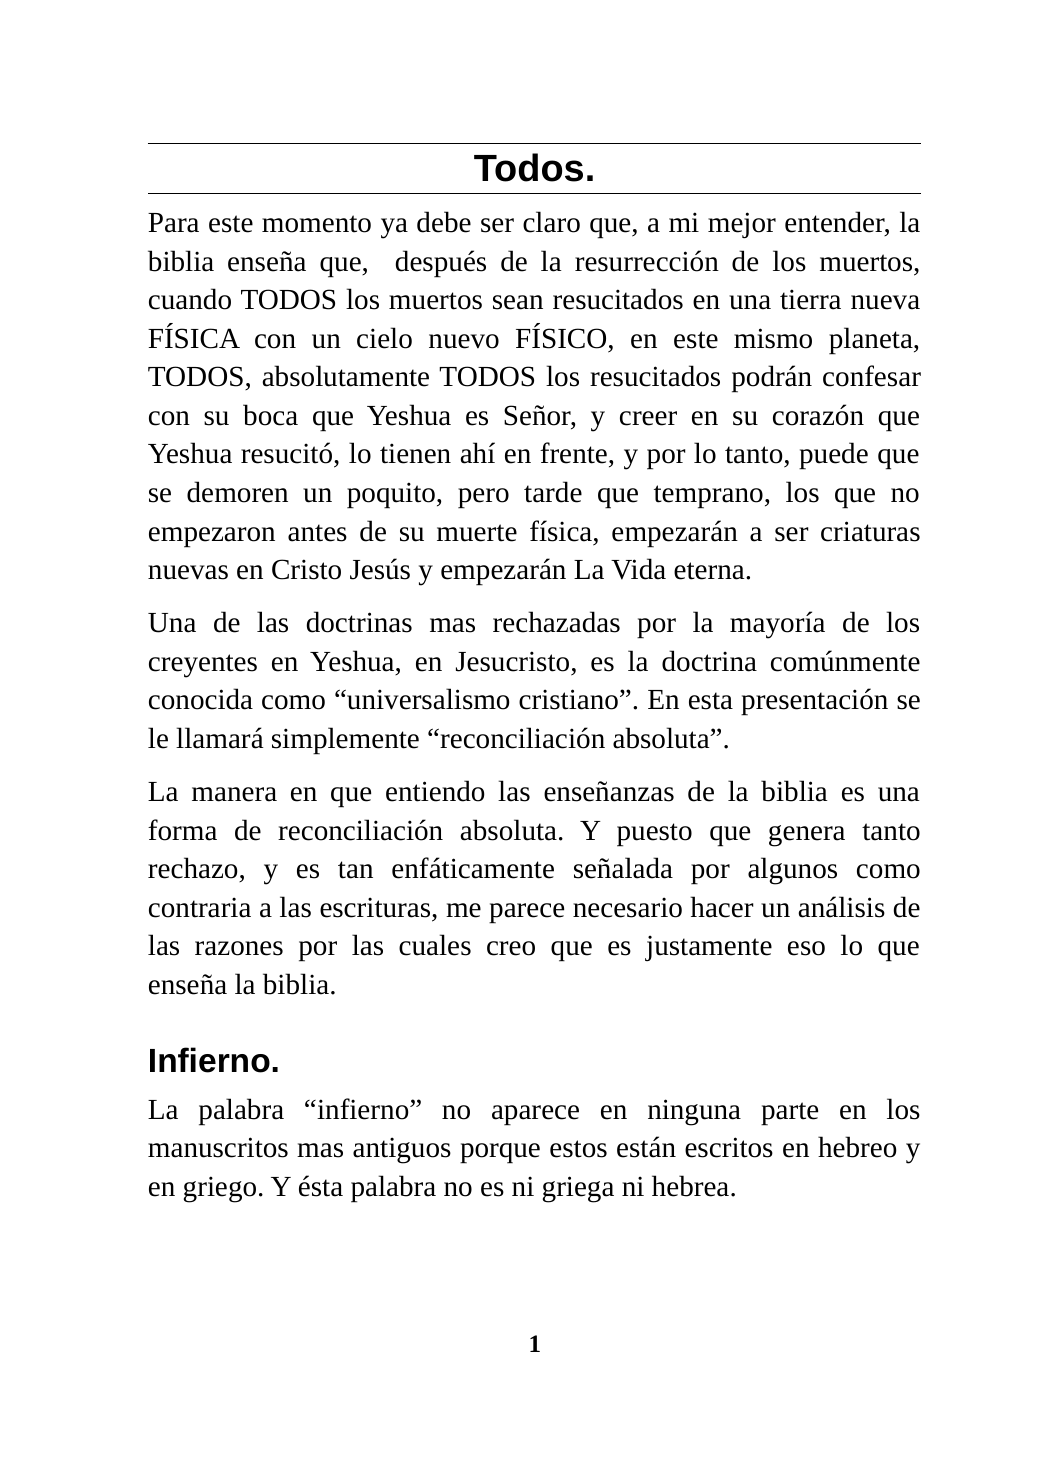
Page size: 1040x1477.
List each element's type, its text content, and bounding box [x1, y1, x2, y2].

subtitle Infierno. [148, 1041, 921, 1079]
text La manera en que entiendo las enseñanzas de la biblia es una forma de reconciliación absoluta. Y puesto que genera tanto rechazo, y es tan enfáticamente señalada por algunos como contraria a las escrituras, me parece necesario hacer un análisis de las razones por las cuales creo que es justamente eso lo que enseña la biblia. [148, 774, 921, 1000]
text Una de las doctrinas mas rechazadas por la mayoría de los creyentes en Yeshua, en Jesucristo, es la doctrina comúnmente conocida como “universalismo cristiano”. En esta presentación se le llamará simplemente “reconciliación absoluta”. [148, 605, 921, 754]
subtitle Todos. [148, 144, 921, 193]
text La palabra “infierno” no aparece en ninguna parte en los manuscritos mas antiguos porque estos están escritos en hebreo y en griego. Y ésta palabra no es ni griega ni hebrea. [148, 1092, 921, 1202]
text Para este momento ya debe ser claro que, a mi mejor entender, la biblia enseña que, después de la resurrección de los muertos, cuando TODOS los muertos sean resucitados en una tierra nueva FÍSICA con un cielo nuevo FÍSICO, en este mismo planeta, TODOS, absolutamente TODOS los resucitados podrán confesar con su boca que Yeshua es Señor, y creer en su corazón que Yeshua resucitó, lo tienen ahí en frente, y por lo tanto, puede que se demoren un poquito, pero tarde que temprano, los que no empezaron antes de su muerte física, empezarán a ser criaturas nuevas en Cristo Jesús y empezarán La Vida eterna. [148, 205, 921, 586]
